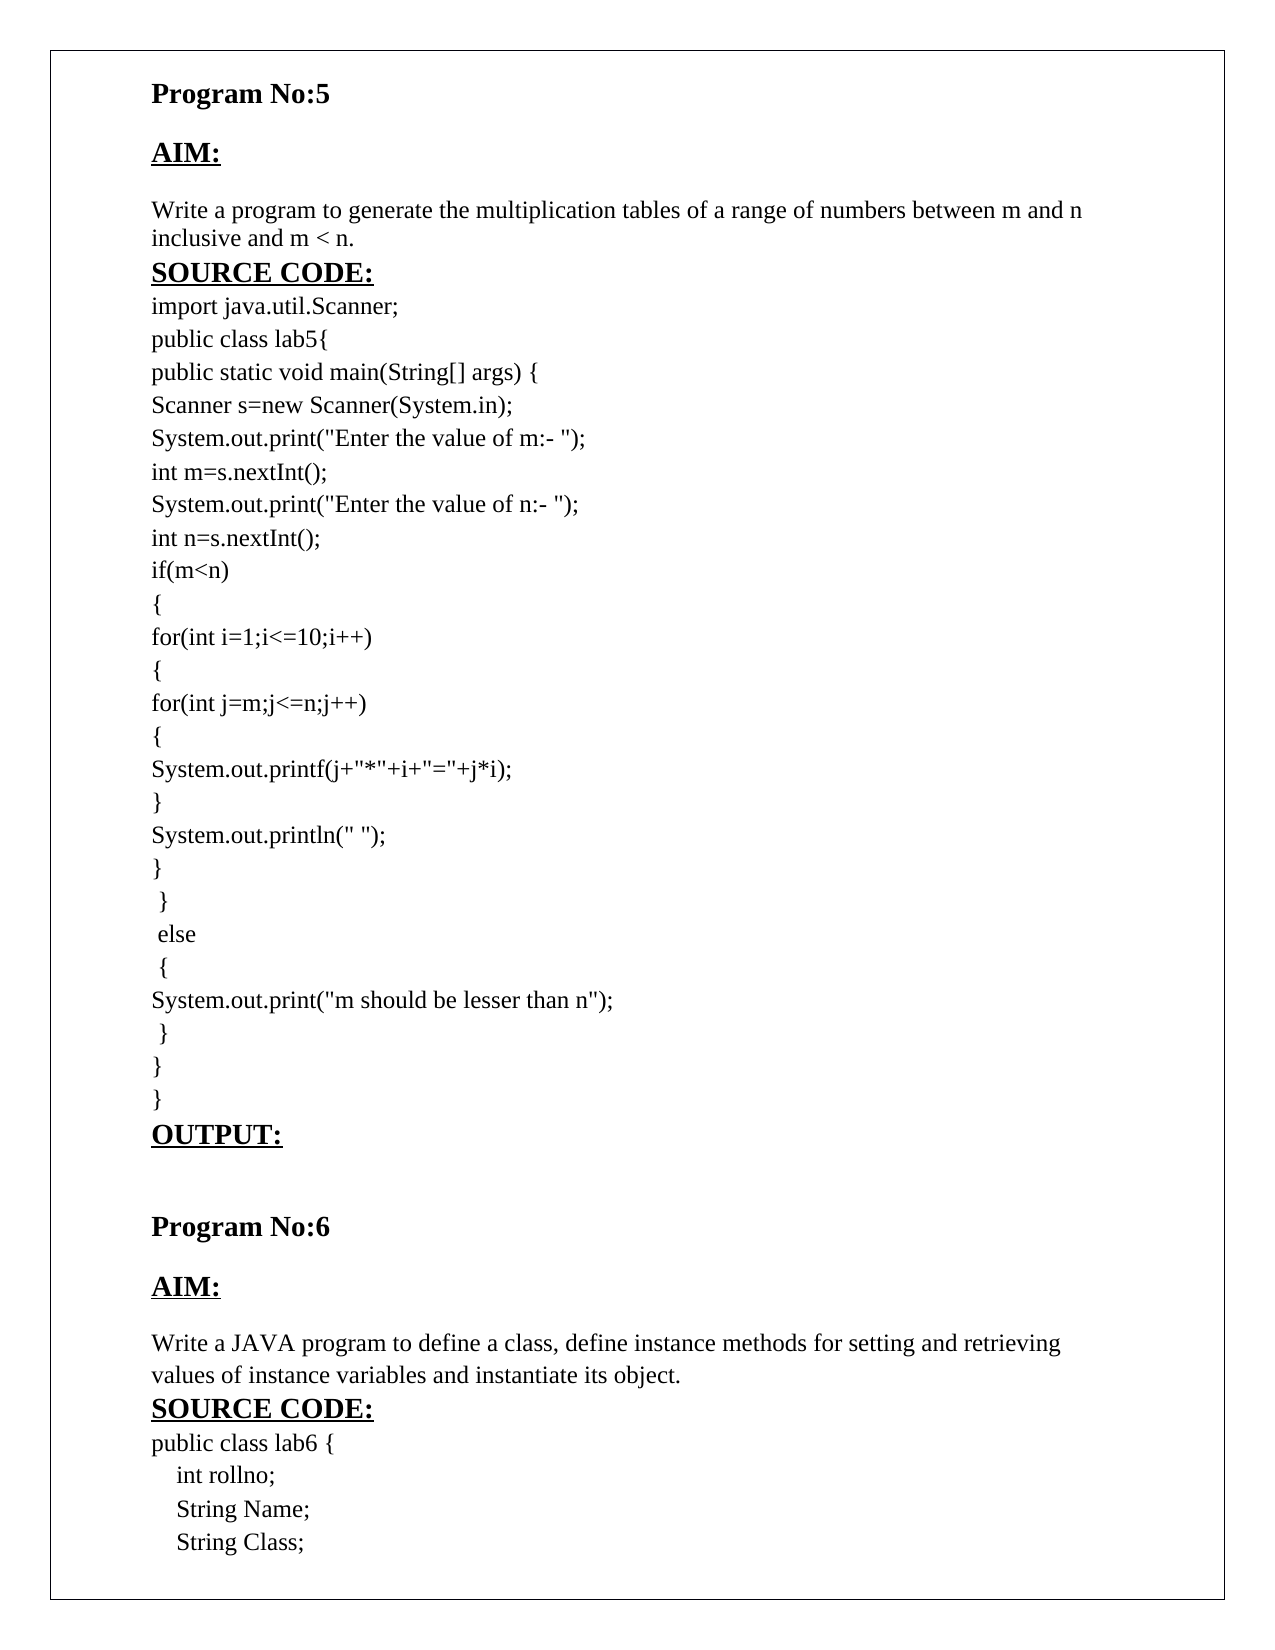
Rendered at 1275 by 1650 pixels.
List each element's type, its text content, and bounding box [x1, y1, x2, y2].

text String Name; [151, 1494, 1124, 1522]
text Write a program to generate the multiplication tables of a range of numbers between m and n inclusive and m < n. [151, 195, 1124, 252]
text Write a JAVA program to define a class, define instance methods for setting and retrieving [151, 1328, 1124, 1357]
text public static void main(String[] args) { [151, 357, 1124, 386]
text String Class; [151, 1527, 1124, 1555]
text { [151, 721, 1124, 749]
text System.out.print("m should be lesser than n"); [151, 985, 1124, 1014]
text AIM: [151, 135, 1124, 169]
text import java.util.Scanner; [151, 291, 1124, 320]
text } [151, 886, 1124, 914]
text int rollno; [151, 1461, 1124, 1489]
text Scanner s=new Scanner(System.in); [151, 391, 1124, 419]
text { [151, 589, 1124, 617]
text int n=s.nextInt(); [151, 523, 1124, 551]
text } [151, 787, 1124, 816]
text public class lab5{ [151, 324, 1124, 353]
text else [151, 919, 1124, 948]
text SOURCE CODE: [151, 1391, 1124, 1425]
text for(int j=m;j<=n;j++) [151, 688, 1124, 716]
text int m=s.nextInt(); [151, 457, 1124, 485]
text Program No:6 [151, 1209, 1124, 1243]
text System.out.println(" "); [151, 820, 1124, 848]
text public class lab6 { [151, 1428, 1124, 1456]
text for(int i=1;i<=10;i++) [151, 622, 1124, 650]
text } [151, 853, 1124, 882]
text System.out.printf(j+"*"+i+"="+j*i); [151, 754, 1124, 782]
text System.out.print("Enter the value of n:- "); [151, 489, 1124, 518]
text { [151, 655, 1124, 683]
text } [151, 1018, 1124, 1047]
text } [151, 1051, 1124, 1080]
text } [151, 1084, 1124, 1113]
text AIM: [151, 1269, 1124, 1302]
text if(m<n) [151, 556, 1124, 584]
text System.out.print("Enter the value of m:- "); [151, 423, 1124, 452]
text OUTPUT: [151, 1117, 1124, 1151]
text Program No:5 [151, 76, 1124, 109]
text values of instance variables and instantiate its object. [151, 1360, 1124, 1388]
text SOURCE CODE: [151, 255, 1124, 289]
text { [151, 952, 1124, 981]
